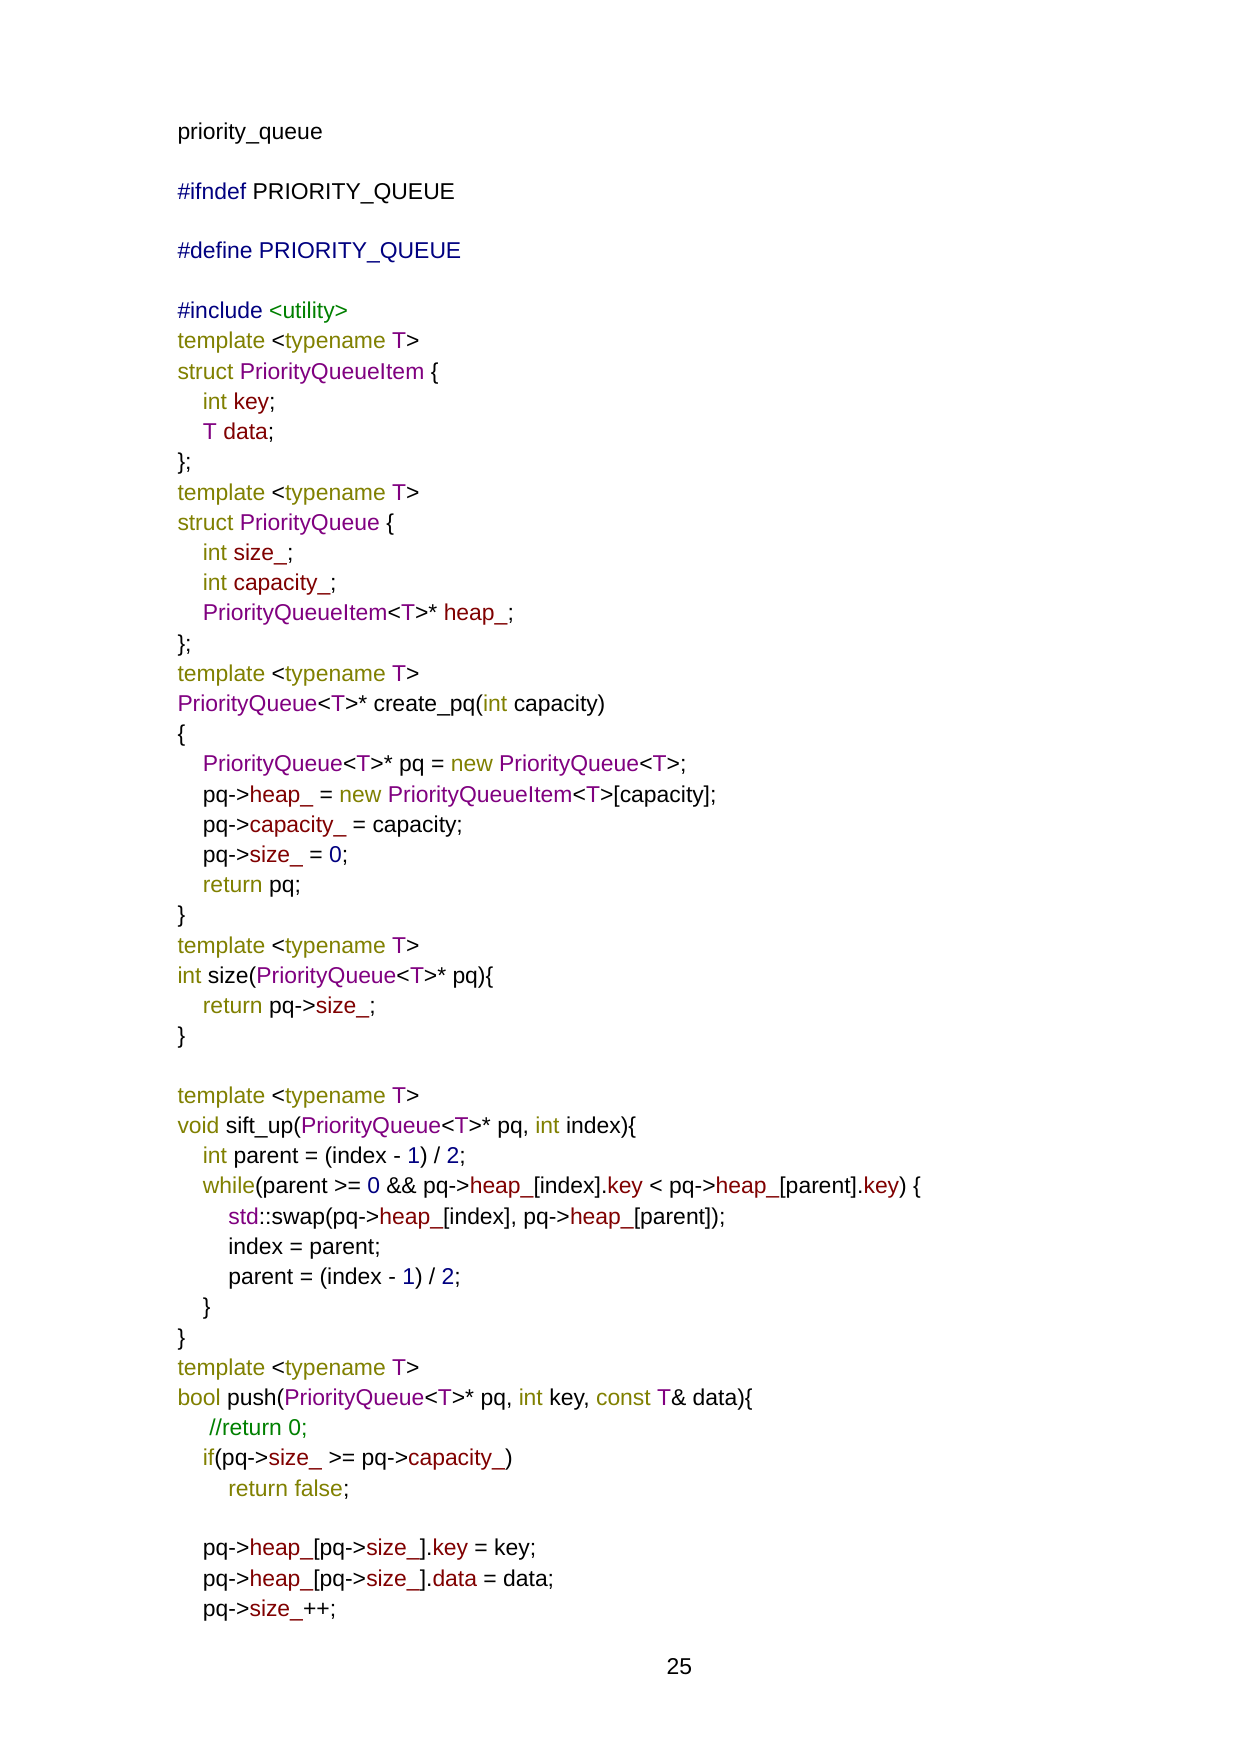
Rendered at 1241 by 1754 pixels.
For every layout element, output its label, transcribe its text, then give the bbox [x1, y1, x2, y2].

text pq->heap_ = new PriorityQueueItem<T>[capacity]; [177, 781, 1181, 807]
text pq->heap_[pq->size_].key = key; [177, 1534, 1181, 1561]
text #ifndef PRIORITY_QUEUE [177, 178, 1181, 204]
text template <typename T> [177, 1354, 1181, 1380]
text } [177, 1022, 1181, 1048]
text } [177, 901, 1181, 928]
text PriorityQueueItem<T>* heap_; [177, 599, 1181, 626]
text #include <utility> [177, 297, 1181, 323]
text std::swap(pq->heap_[index], pq->heap_[parent]); [177, 1203, 1181, 1229]
text bool push(PriorityQueue<T>* pq, int key, const T& data){ [177, 1384, 1181, 1410]
text void sift_up(PriorityQueue<T>* pq, int index){ [177, 1112, 1181, 1138]
text }; [177, 629, 1181, 656]
text template <typename T> [177, 660, 1181, 686]
text template <typename T> [177, 1082, 1181, 1108]
text int size(PriorityQueue<T>* pq){ [177, 962, 1181, 988]
text if(pq->size_ >= pq->capacity_) [177, 1444, 1181, 1471]
text parent = (index - 1) / 2; [177, 1263, 1181, 1289]
text int parent = (index - 1) / 2; [177, 1142, 1181, 1169]
text pq->size_++; [177, 1595, 1181, 1621]
text pq->heap_[pq->size_].data = data; [177, 1564, 1181, 1591]
text int size_; [177, 539, 1181, 565]
text } [177, 1293, 1181, 1320]
text return pq; [177, 871, 1181, 897]
text PriorityQueue<T>* create_pq(int capacity) [177, 690, 1181, 716]
text }; [177, 448, 1181, 474]
text index = parent; [177, 1233, 1181, 1259]
text template <typename T> [177, 932, 1181, 958]
text while(parent >= 0 && pq->heap_[index].key < pq->heap_[parent].key) { [177, 1172, 1181, 1199]
text struct PriorityQueueItem { [177, 358, 1181, 384]
text struct PriorityQueue { [177, 509, 1181, 535]
text PriorityQueue<T>* pq = new PriorityQueue<T>; [177, 750, 1181, 777]
text { [177, 720, 1181, 746]
text //return 0; [177, 1414, 1181, 1441]
text } [177, 1323, 1181, 1350]
text T data; [177, 418, 1181, 444]
text return false; [177, 1474, 1181, 1501]
text template <typename T> [177, 478, 1181, 505]
text int capacity_; [177, 569, 1181, 595]
text #define PRIORITY_QUEUE [177, 237, 1181, 264]
text pq->capacity_ = capacity; [177, 811, 1181, 837]
text int key; [177, 388, 1181, 414]
text pq->size_ = 0; [177, 841, 1181, 867]
text template <typename T> [177, 327, 1181, 354]
text priority­_queue [177, 118, 1181, 144]
text return pq->size_; [177, 992, 1181, 1018]
